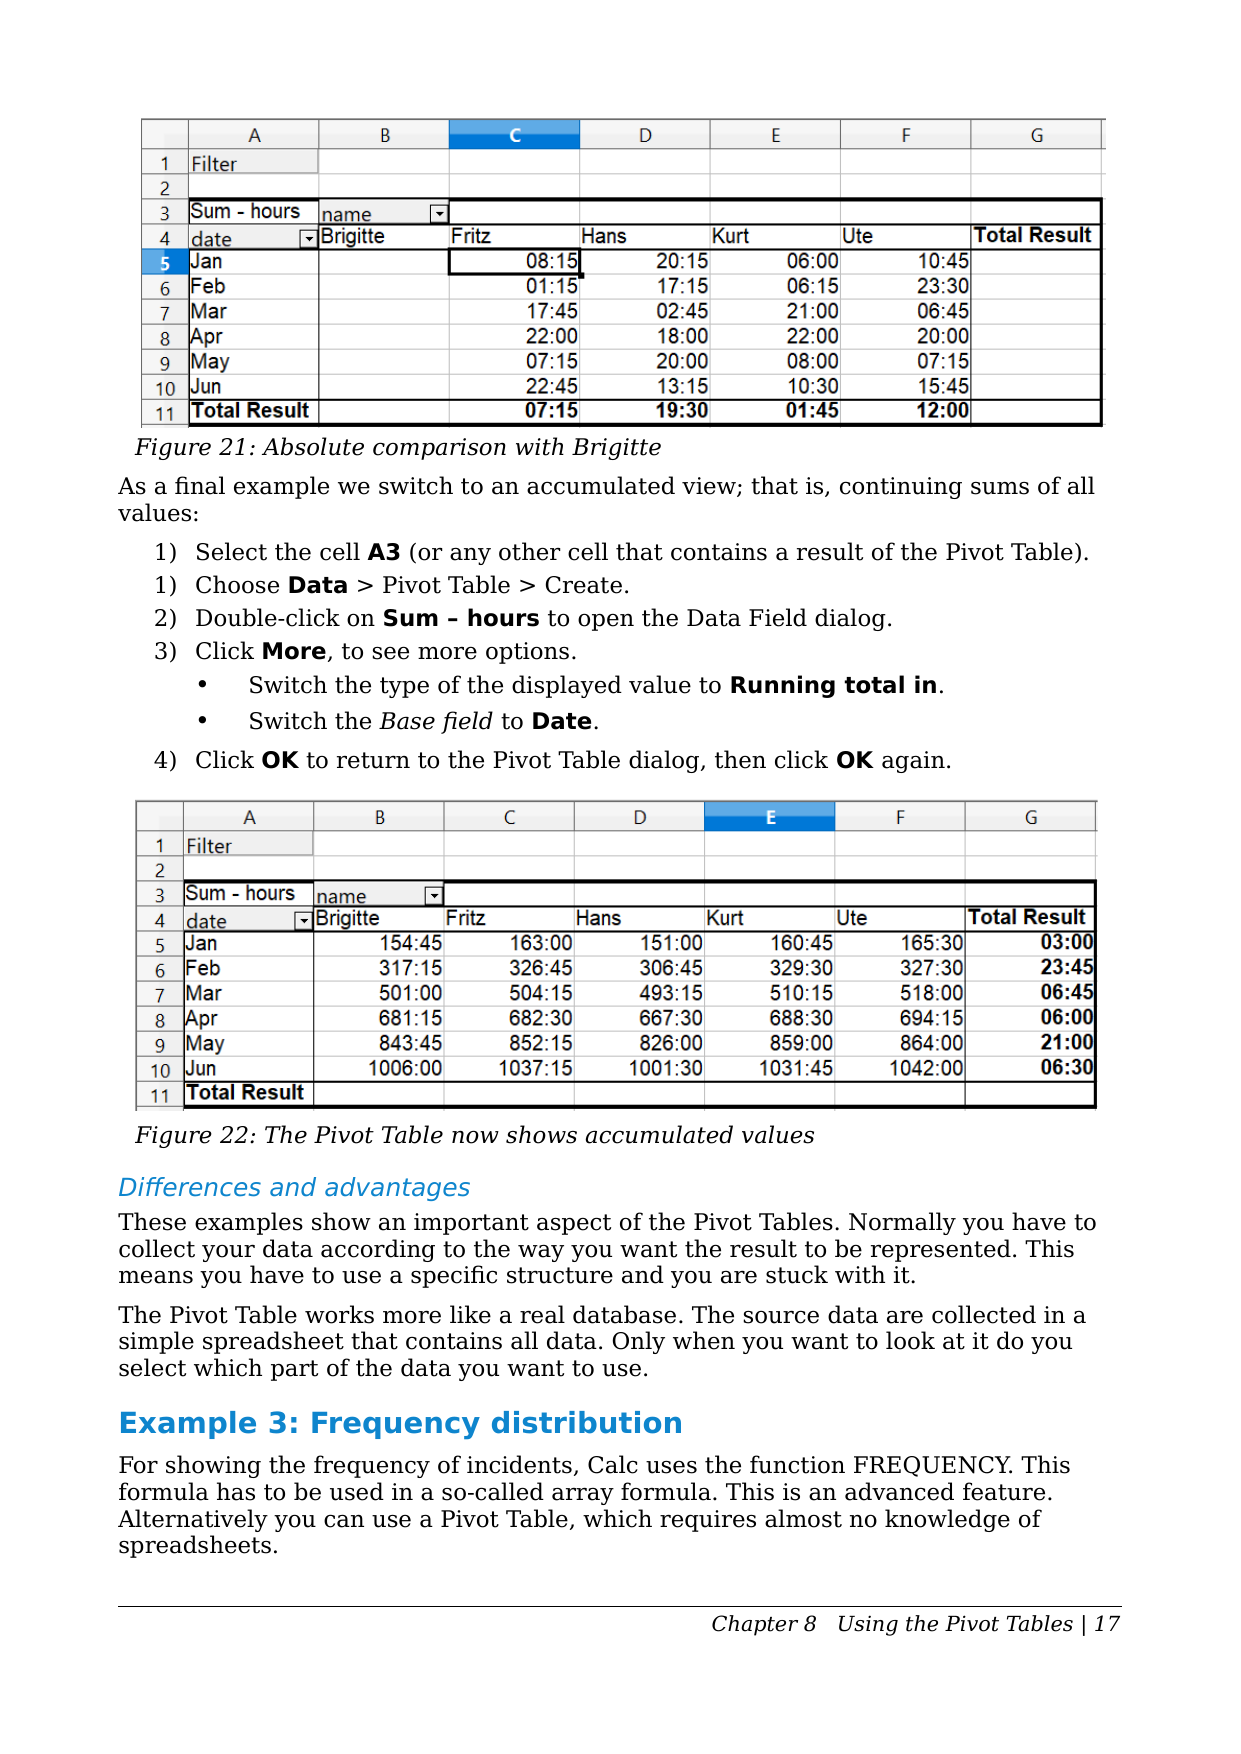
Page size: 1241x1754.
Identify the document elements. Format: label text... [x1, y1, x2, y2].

list Click OK to return to the Pivot Table dialog, then click OK again. [177, 748, 1122, 774]
list Select the cell A3 (or any other cell that contains a result of the Pivot Table). [177, 539, 1122, 566]
list Switch the Base field to Date. [195, 706, 1122, 735]
text The Pivot Table works more like a real database. The source data are collected in a simple spreadsheet that contains all data. Only when you want to look at it do you select which part of the data you want to use. [118, 1302, 1122, 1382]
picture [141, 118, 1106, 428]
subtitle Example 3: Frequency distribution [118, 1406, 1122, 1440]
text These examples show an important aspect of the Pivot Tables. Normally you have to collect your data according to the way you want the result to be represented. This means you have to use a specific structure and you are stuck with it. [118, 1209, 1122, 1289]
list Click More, to see more options. [177, 638, 1122, 664]
text Figure 22: The Pivot Table now shows accumulated values [135, 1123, 1105, 1149]
text As a final example we switch to an accumulated view; that is, continuing sums of all values: [118, 473, 1122, 527]
text Figure 21: Absolute comparison with Brigitte [135, 434, 1106, 461]
subtitle Differences and advantages [118, 1174, 1122, 1203]
text For showing the frequency of incidents, Calc uses the function FREQUENCY. This formula has to be used in a so-called array formula. This is an advanced feature. Alternatively you can use a Pivot Table, which requires almost no knowledge of spreadsheets. [118, 1452, 1122, 1559]
list Switch the type of the displayed value to Running total in. [195, 671, 1122, 700]
picture [135, 799, 1098, 1111]
list Double-click on Sum – hours to open the Data Field dialog. [177, 605, 1122, 632]
list Choose Data > Pivot Table > Create. [177, 572, 1122, 599]
